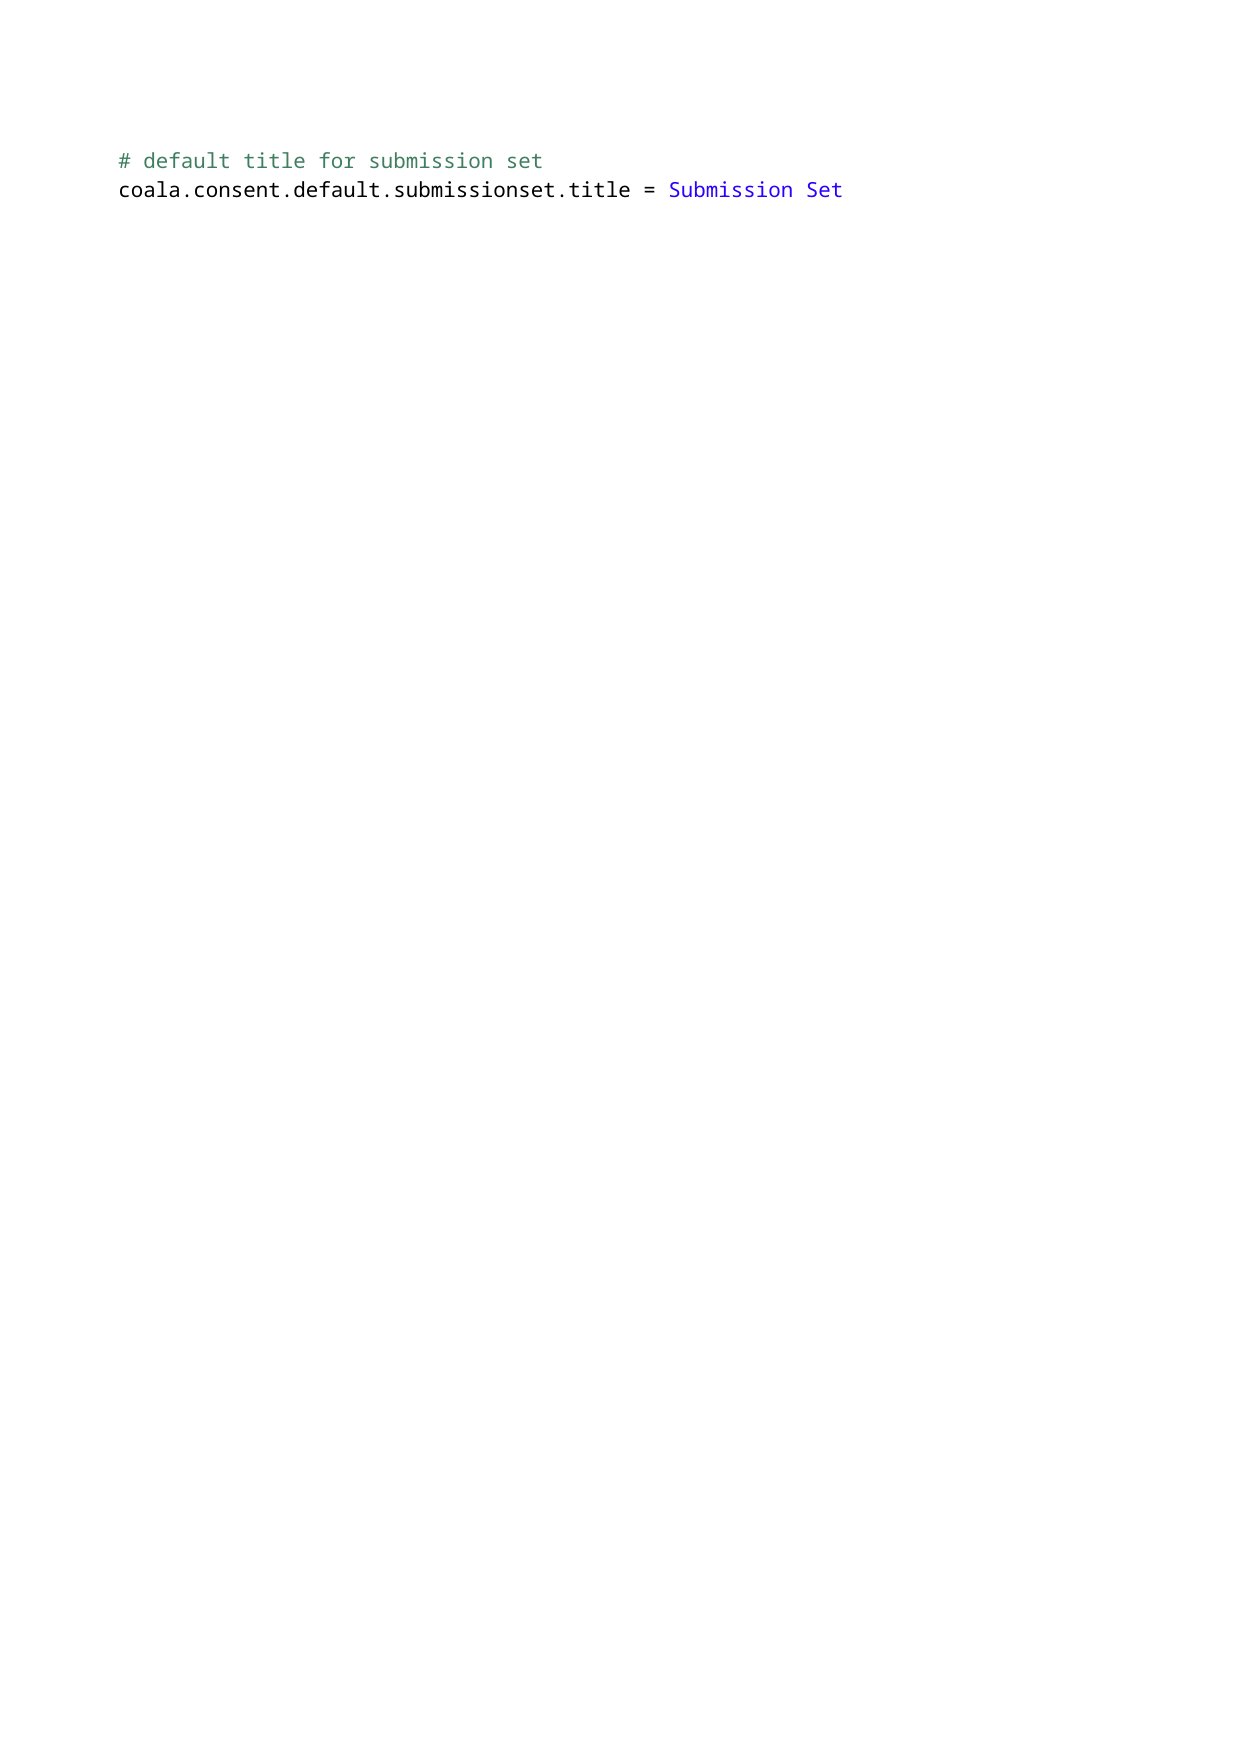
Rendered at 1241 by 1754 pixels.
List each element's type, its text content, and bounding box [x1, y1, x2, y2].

text coala.consent.default.submissionset.title = Submission Set [118, 175, 1122, 203]
text # default title for submission set [118, 147, 1122, 175]
